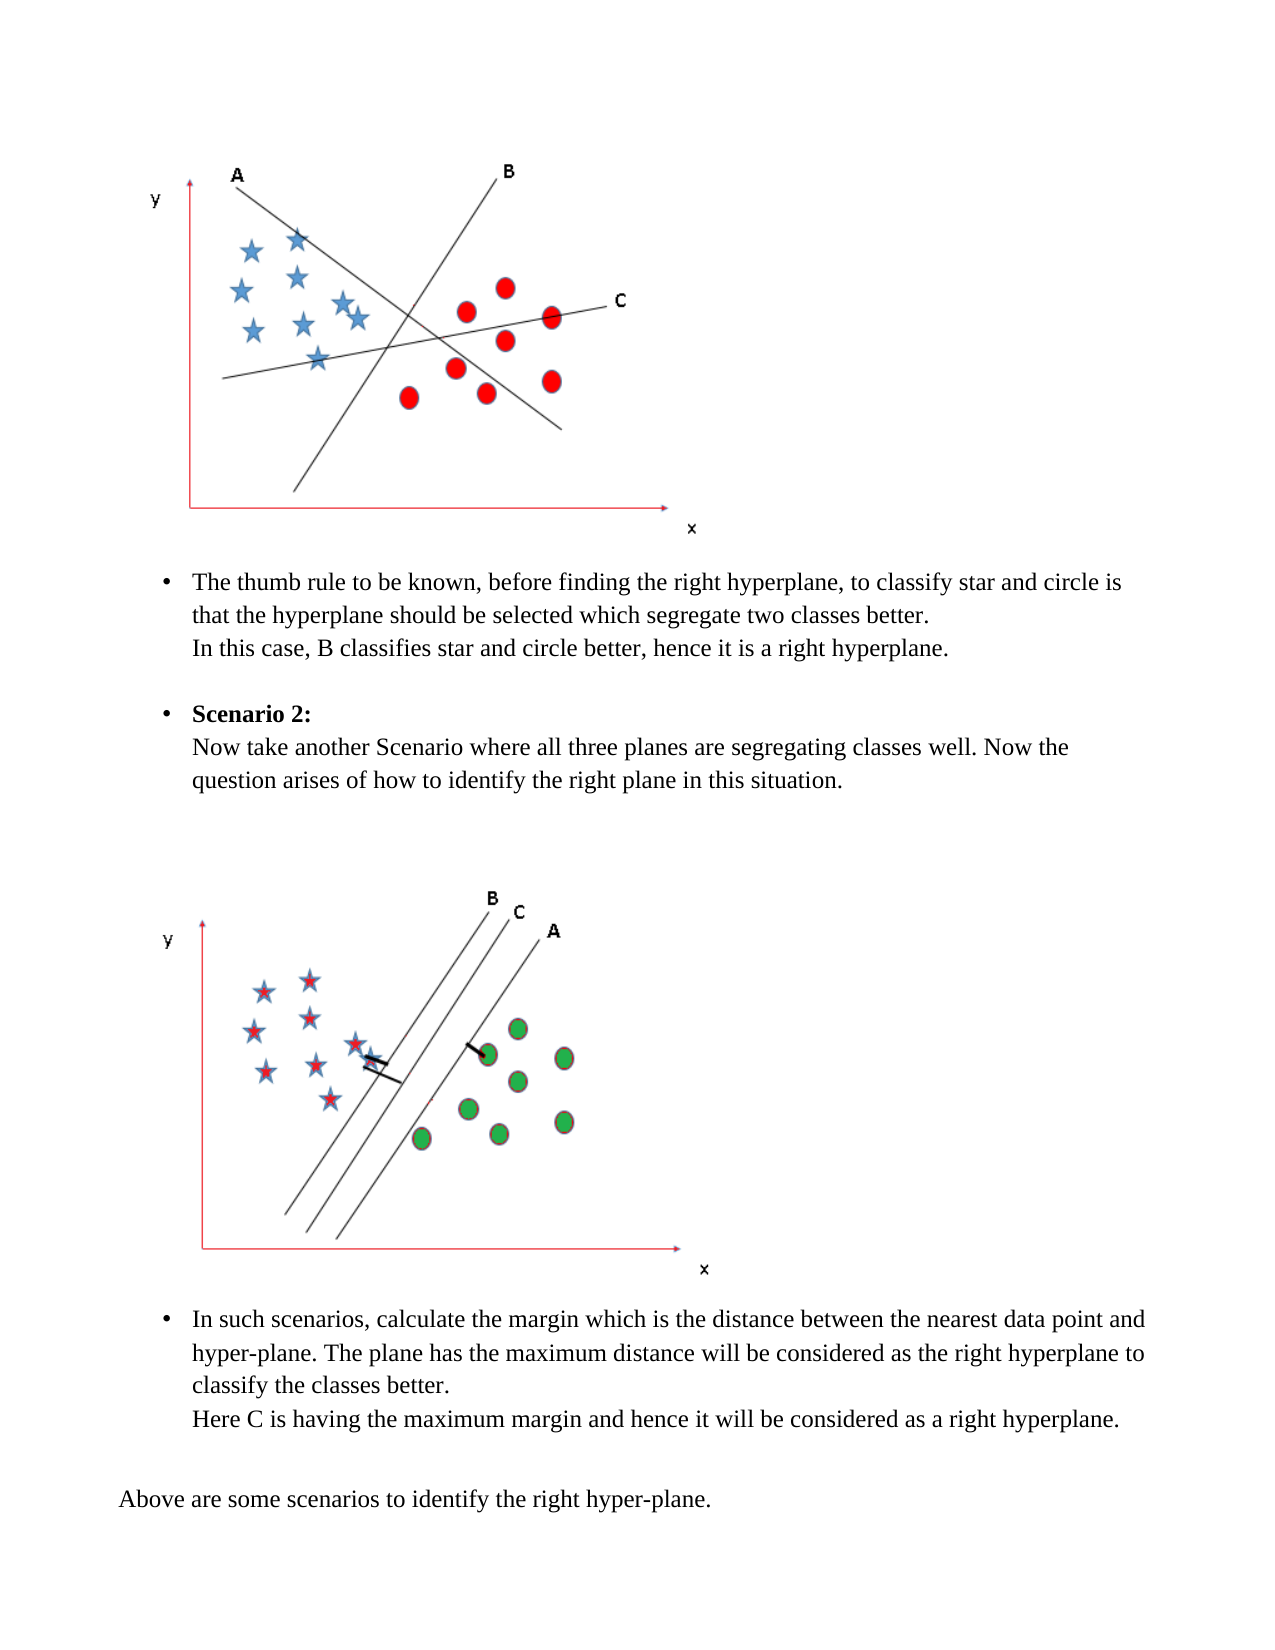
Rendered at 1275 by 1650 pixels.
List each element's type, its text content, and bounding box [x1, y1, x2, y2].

list The thumb rule to be known, before finding the right hyperplane, to classify star and circle is that the hyperplane should be selected which segregate two classes better. In this case, B classifies star and circle better, hence it is a right hyperplane. [162, 567, 1157, 695]
text Above are some scenarios to identify the right hyper-plane. [118, 1484, 1157, 1513]
list In such scenarios, calculate the margin which is the distance between the nearest data point and hyper-plane. The plane has the maximum distance will be considered as the right hyperplane to classify the classes better. Here C is having the maximum margin and hence it will be considered as a right hyperplane. [162, 1304, 1157, 1465]
picture [118, 845, 722, 1286]
list Scenario 2: Now take another Scenario where all three planes are segregating classes well. Now the question arises of how to identify the right plane in this situation. [162, 699, 1157, 827]
picture [118, 118, 727, 549]
